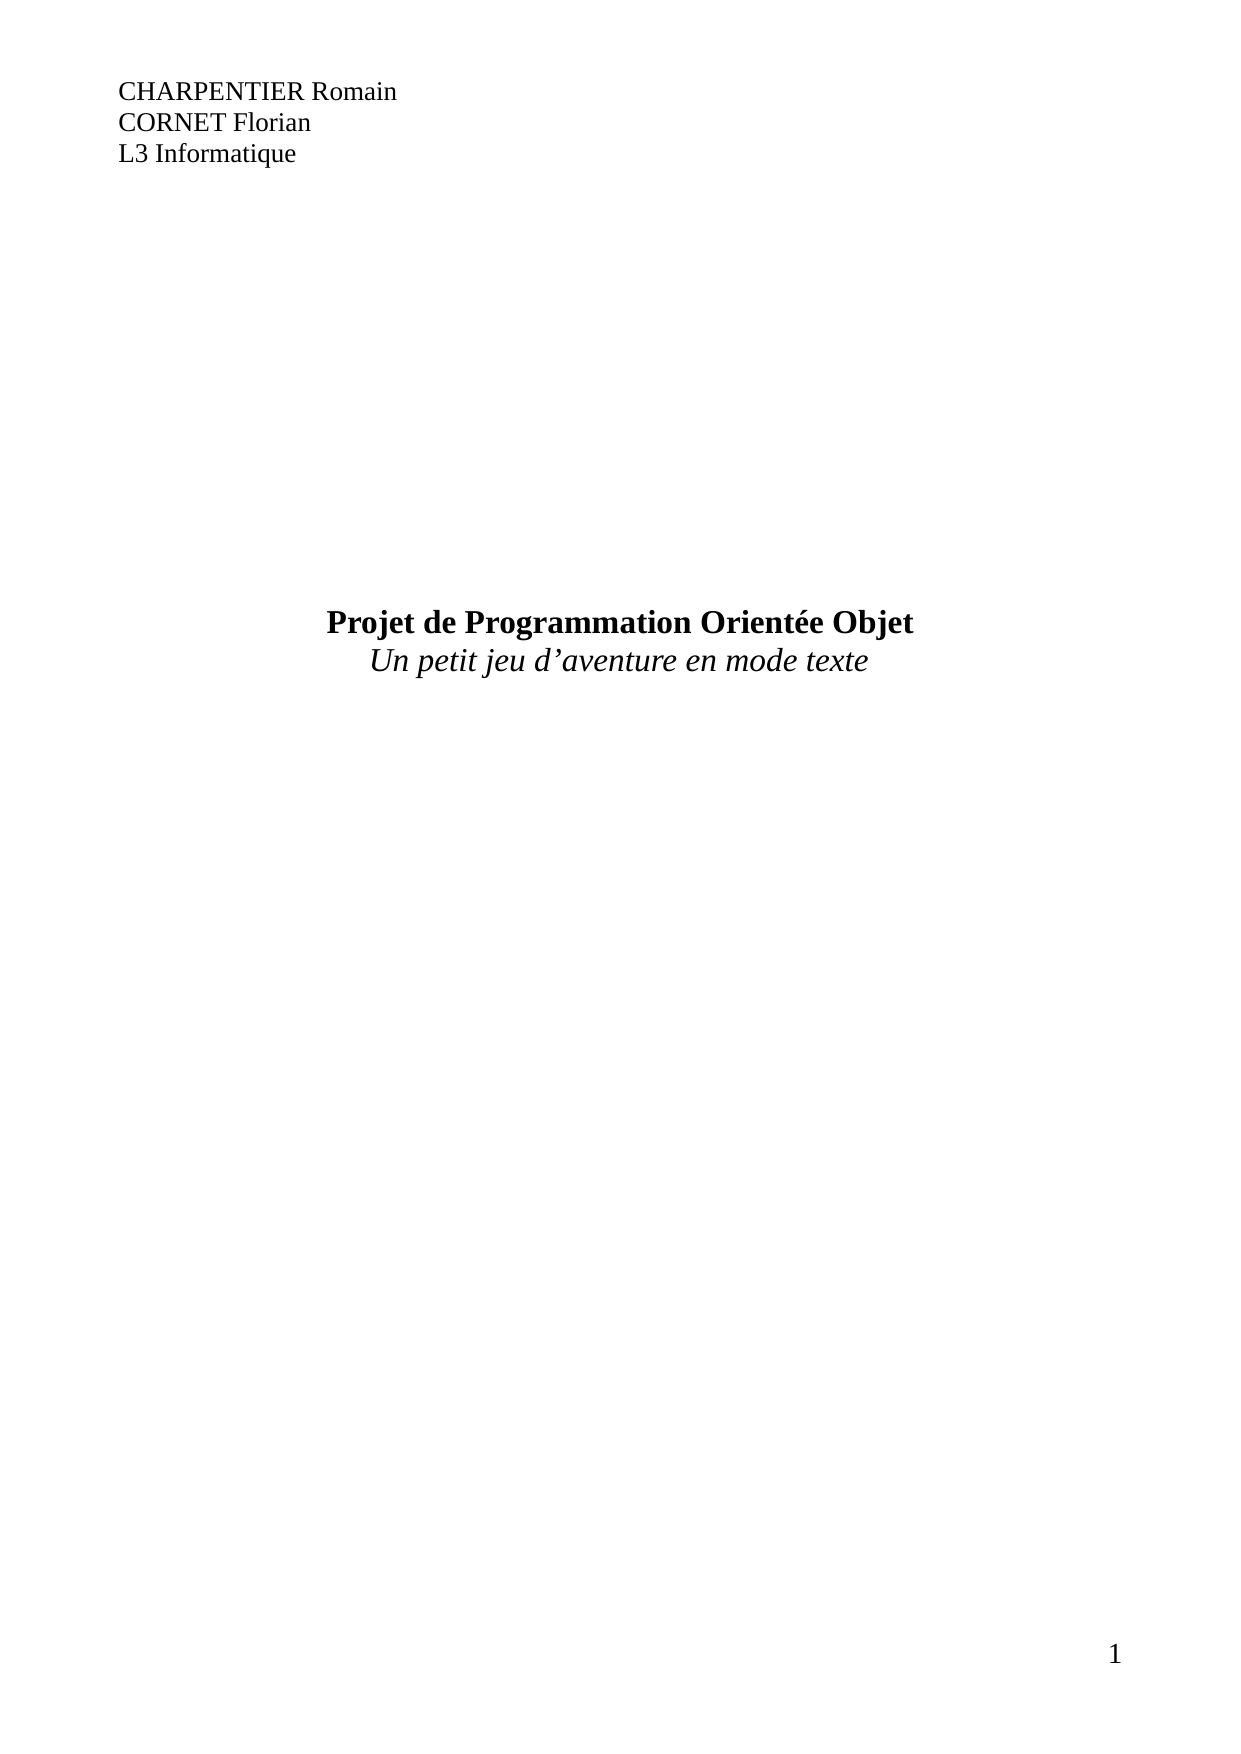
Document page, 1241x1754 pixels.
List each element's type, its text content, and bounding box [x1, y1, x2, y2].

text L3 Informatique [118, 137, 1122, 168]
text CORNET Florian [118, 106, 1122, 137]
text Projet de Programmation Orientée Objet [118, 602, 1122, 640]
text CHARPENTIER Romain [118, 75, 1122, 106]
text Un petit jeu d’aventure en mode texte [118, 640, 1122, 679]
